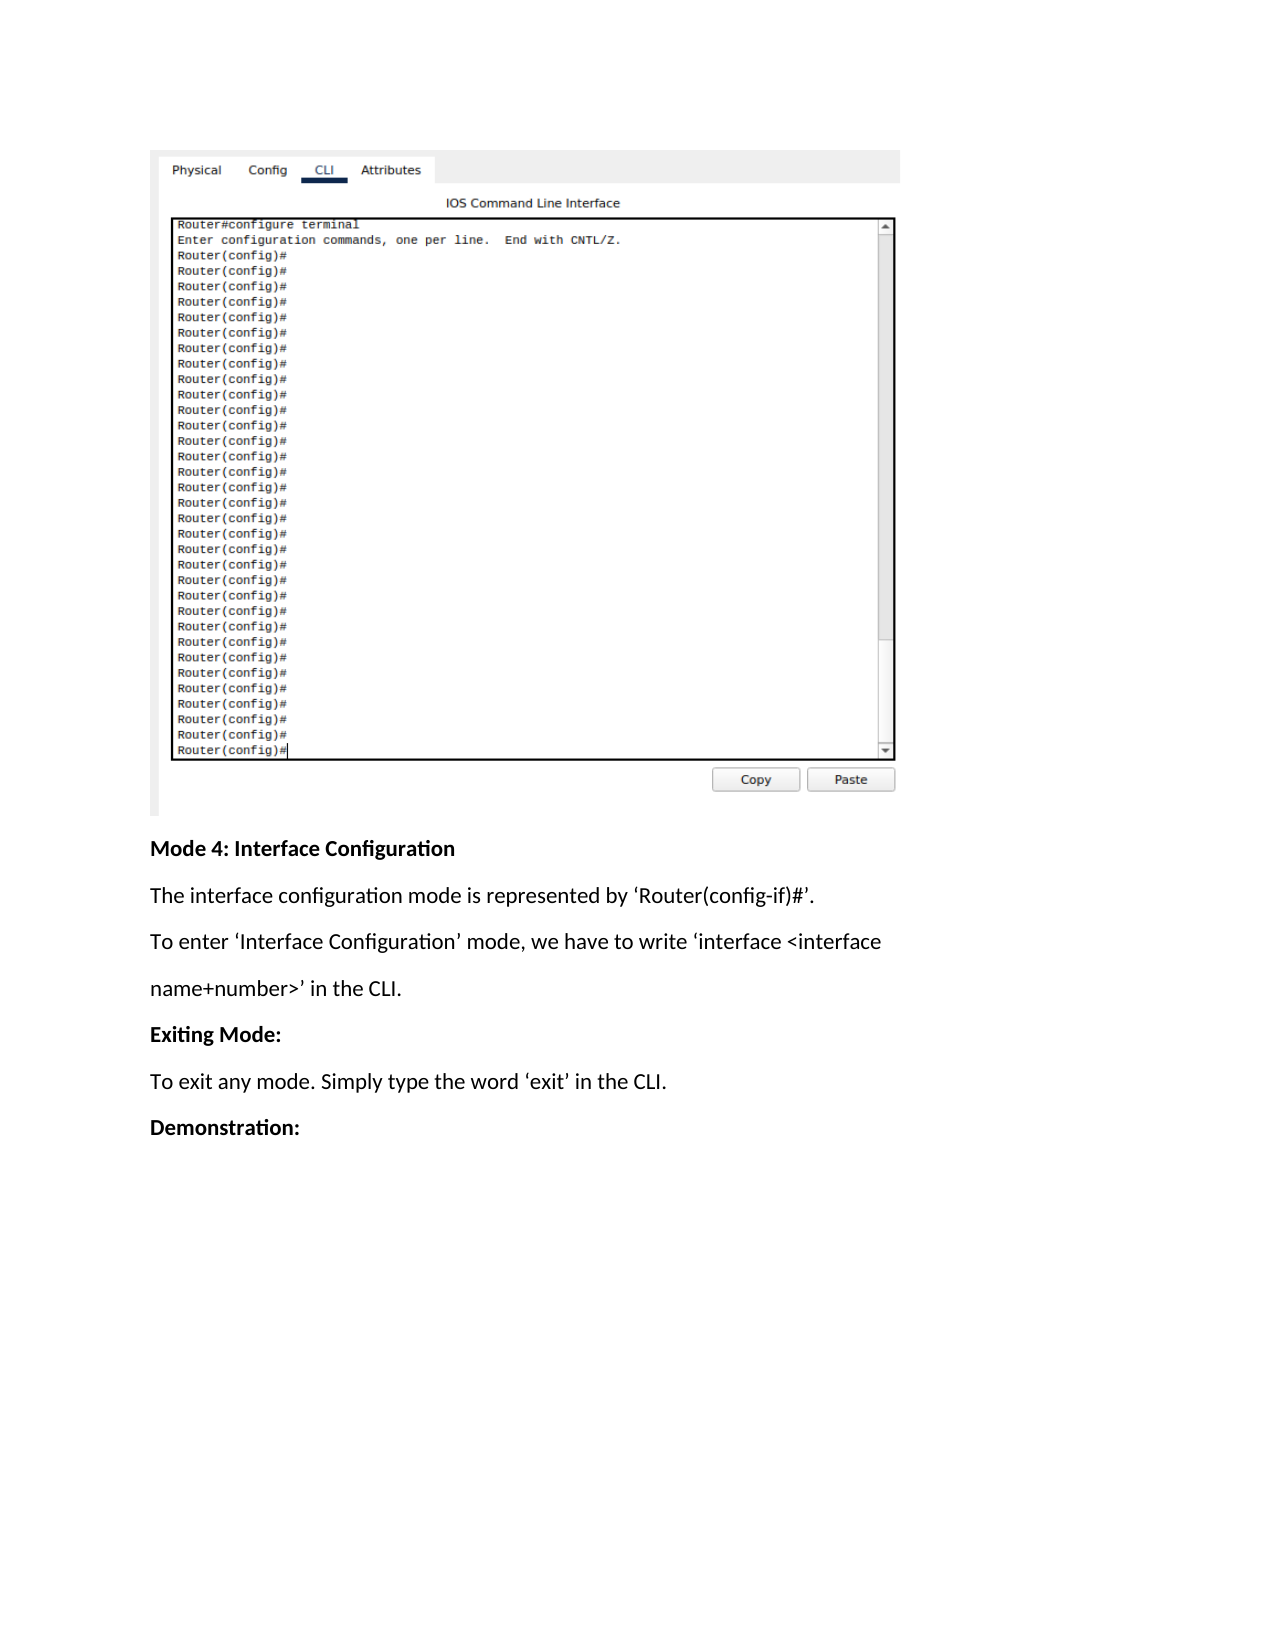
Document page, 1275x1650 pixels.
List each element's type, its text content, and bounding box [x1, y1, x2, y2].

text Exiting Mode: [150, 1020, 1125, 1048]
text The interface configuration mode is represented by ‘Router(config-if)#’. [150, 881, 1125, 909]
text name+number>’ in the CLI. [150, 974, 1125, 1002]
picture [150, 150, 901, 816]
text Mode 4: Interface Configuration [150, 834, 1125, 862]
text To enter ‘Interface Configuration’ mode, we have to write ‘interface <interface [150, 927, 1125, 955]
text Demonstration: [150, 1113, 1125, 1142]
text To exit any mode. Simply type the word ‘exit’ in the CLI. [150, 1067, 1125, 1095]
